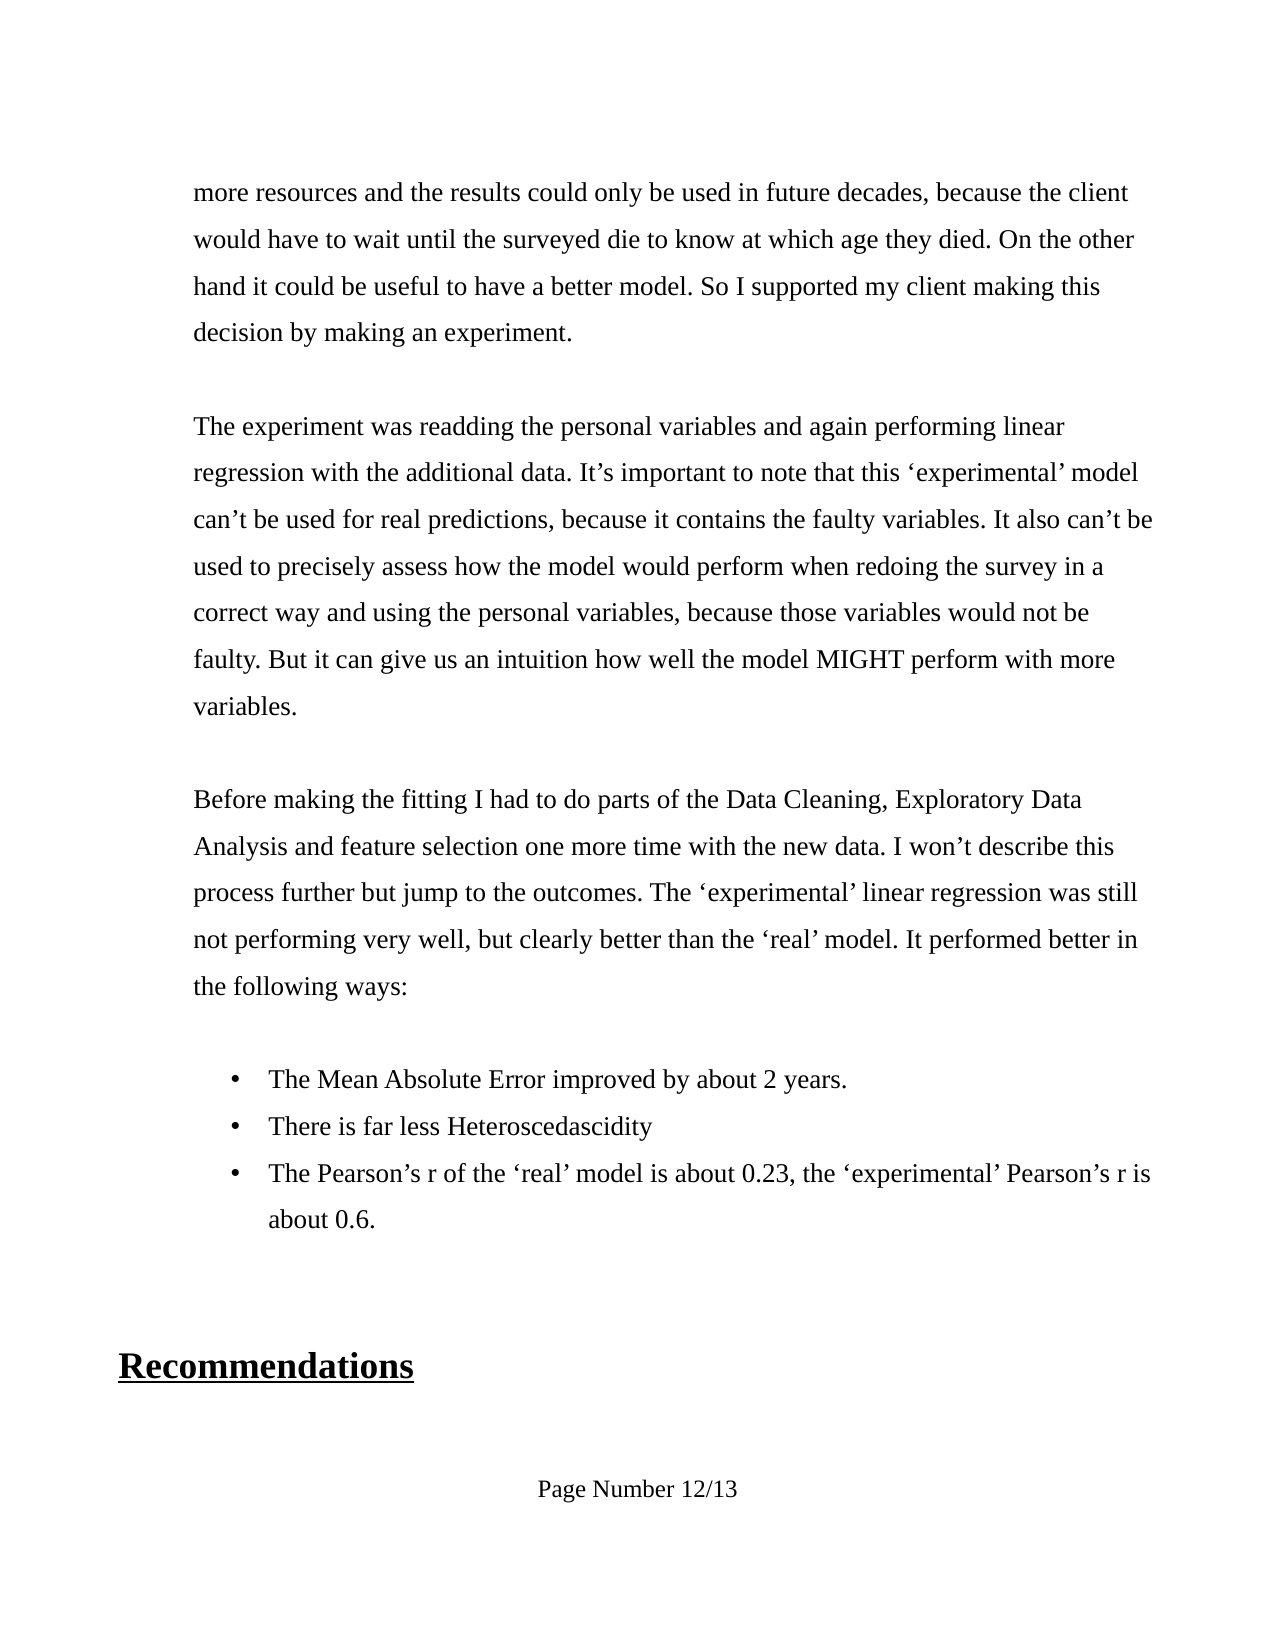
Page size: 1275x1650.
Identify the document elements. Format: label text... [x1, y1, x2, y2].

text The experiment was readding the personal variables and again performing linear regression with the additional data. It’s important to note that this ‘experimental’ model can’t be used for real predictions, because it contains the faulty variables. It also can’t be used to precisely assess how the model would perform when redoing the survey in a correct way and using the personal variables, because those variables would not be faulty. But it can give us an intuition how well the model MIGHT perform with more variables. [193, 410, 1157, 721]
text more resources and the results could only be used in future decades, because the client would have to wait until the surveyed die to know at which age they died. On the other hand it could be useful to have a better model. So I supported my client making this decision by making an experiment. [193, 176, 1157, 347]
list The Mean Absolute Error improved by about 2 years. [231, 1063, 1157, 1094]
text Before making the fitting I had to do parts of the Data Cleaning, Exploratory Data Analysis and feature selection one more time with the new data. I won’t describe this process further but jump to the outcomes. The ‘experimental’ linear regression was still not performing very well, but clearly better than the ‘real’ model. It performed better in the following ways: [193, 783, 1157, 1001]
text Recommendations [118, 1343, 1157, 1387]
list The Pearson’s r of the ‘real’ model is about 0.23, the ‘experimental’ Pearson’s r is about 0.6. [231, 1157, 1157, 1235]
list There is far less Heteroscedascidity [231, 1110, 1157, 1141]
